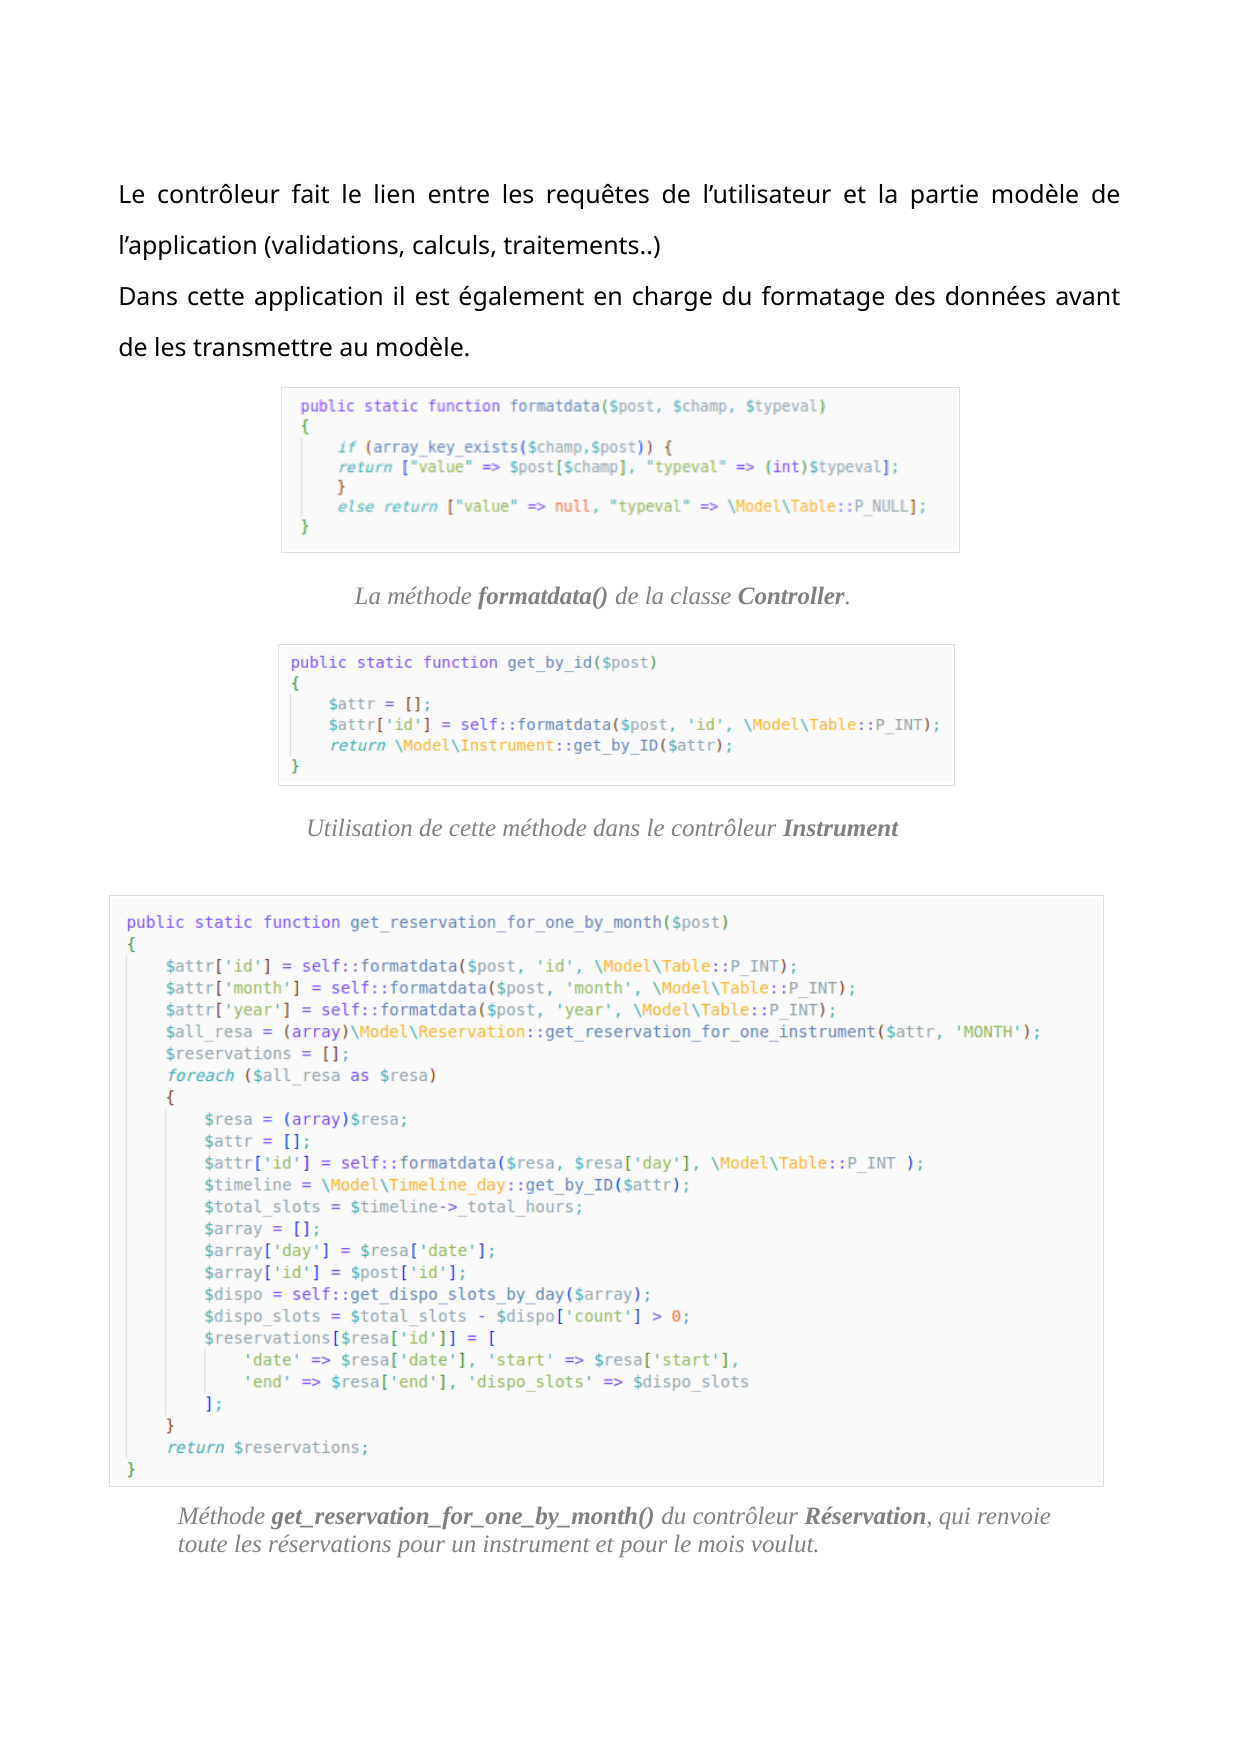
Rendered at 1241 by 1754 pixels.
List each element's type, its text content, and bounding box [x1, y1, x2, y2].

text Dans cette application il est également en charge du formatage des données avant de les transmettre au modèle. [118, 278, 1122, 363]
picture [284, 390, 957, 550]
picture [280, 647, 952, 782]
text Le contrôleur fait le lien entre les requêtes de l’utilisateur et la partie modèle de l’application (validations, calculs, traitements..) [118, 176, 1122, 261]
picture [112, 898, 1101, 1483]
